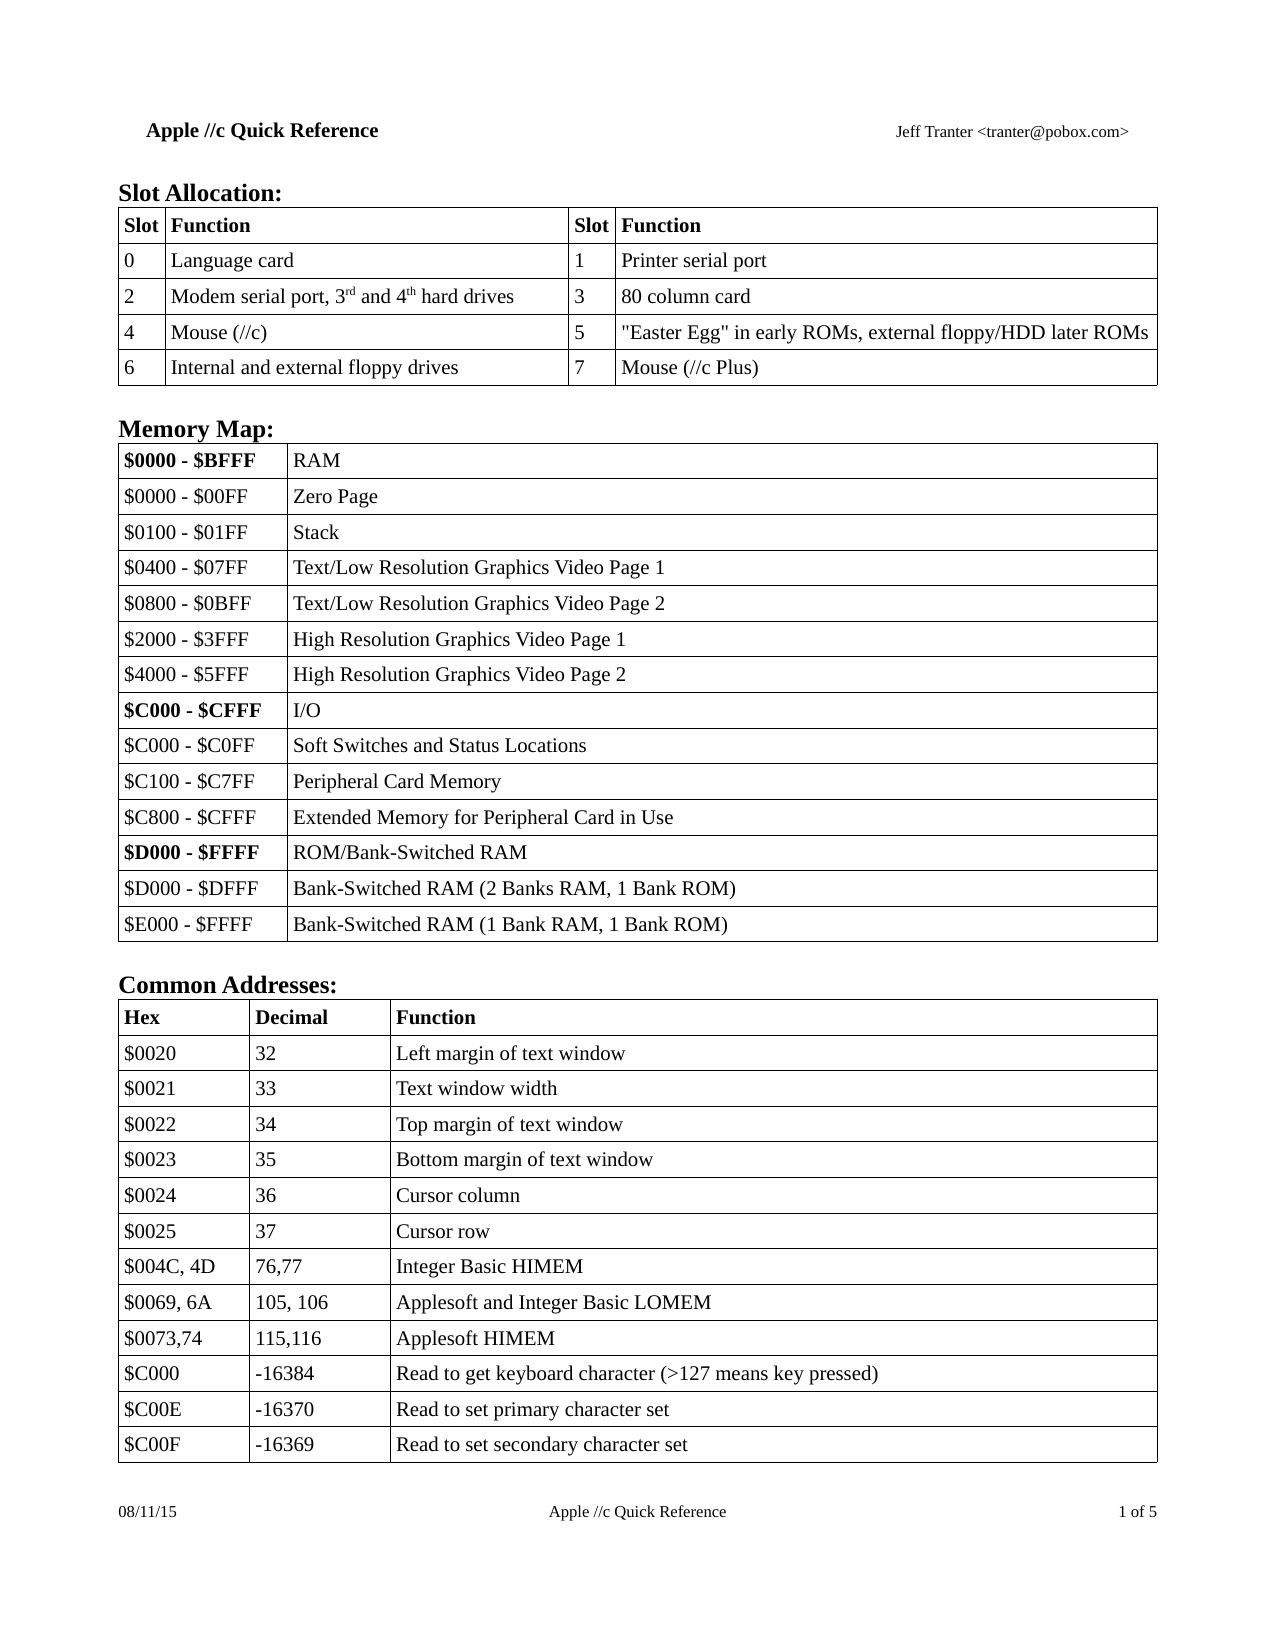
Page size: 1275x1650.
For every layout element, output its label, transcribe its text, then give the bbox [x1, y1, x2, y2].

table_cell 2 [119, 279, 165, 314]
table_cell Stack [288, 515, 1157, 549]
table_header Decimal [250, 1000, 390, 1034]
table_cell 36 [250, 1178, 390, 1213]
table_cell Bank-Switched RAM (2 Banks RAM, 1 Bank ROM) [288, 871, 1157, 906]
table_cell Text/Low Resolution Graphics Video Page 2 [288, 586, 1157, 621]
table_cell $C000 - $C0FF [119, 729, 287, 763]
table_cell $C100 - $C7FF [119, 764, 287, 799]
table_cell $D000 - $DFFF [119, 871, 287, 906]
table_cell $0021 [119, 1071, 249, 1106]
table_cell $0800 - $0BFF [119, 586, 287, 621]
table_cell -16369 [250, 1427, 390, 1462]
table_cell 6 [119, 350, 165, 385]
table_header Slot [119, 208, 165, 242]
table_cell 33 [250, 1071, 390, 1106]
table_cell $0069, 6A [119, 1285, 249, 1319]
table_header Function [391, 1000, 1157, 1034]
table_cell $0023 [119, 1142, 249, 1177]
table_cell "Easter Egg" in early ROMs, external floppy/HDD later ROMs [616, 315, 1157, 349]
table_cell Mouse (//c Plus) [616, 350, 1157, 385]
table_cell Applesoft and Integer Basic LOMEM [391, 1285, 1157, 1319]
table_cell Left margin of text window [391, 1036, 1157, 1070]
table_cell 105, 106 [250, 1285, 390, 1319]
table_cell Text/Low Resolution Graphics Video Page 1 [288, 551, 1157, 585]
table_cell $0020 [119, 1036, 249, 1070]
table_cell 3 [569, 279, 615, 314]
table_cell 76,77 [250, 1249, 390, 1284]
table_cell $E000 - $FFFF [119, 907, 287, 941]
table_cell I/O [288, 693, 1157, 728]
table_header RAM [288, 444, 1157, 478]
table_cell $0025 [119, 1214, 249, 1248]
table_cell 37 [250, 1214, 390, 1248]
table_cell $0100 - $01FF [119, 515, 287, 549]
table_cell Integer Basic HIMEM [391, 1249, 1157, 1284]
text Memory Map: [118, 414, 1157, 443]
table_cell $2000 - $3FFF [119, 622, 287, 656]
table_cell -16370 [250, 1392, 390, 1426]
table_cell Applesoft HIMEM [391, 1321, 1157, 1355]
table_cell $C000 - $CFFF [119, 693, 287, 728]
table_cell $C00E [119, 1392, 249, 1426]
table_cell Read to set primary character set [391, 1392, 1157, 1426]
table_cell 80 column card [616, 279, 1157, 314]
table_cell $C00F [119, 1427, 249, 1462]
table_header Function [166, 208, 568, 242]
table_cell $C800 - $CFFF [119, 800, 287, 834]
table_cell 5 [569, 315, 615, 349]
table_header Hex [119, 1000, 249, 1034]
table_cell Zero Page [288, 479, 1157, 514]
table_cell $C000 [119, 1356, 249, 1391]
table_cell $0024 [119, 1178, 249, 1213]
table_cell Read to set secondary character set [391, 1427, 1157, 1462]
table_cell $0000 - $00FF [119, 479, 287, 514]
table_cell Modem serial port, 3rd and 4th hard drives [166, 279, 568, 314]
table_cell -16384 [250, 1356, 390, 1391]
table_cell Internal and external floppy drives [166, 350, 568, 385]
table_cell Cursor column [391, 1178, 1157, 1213]
text Common Addresses: [118, 970, 1157, 999]
table_cell High Resolution Graphics Video Page 1 [288, 622, 1157, 656]
table_cell 32 [250, 1036, 390, 1070]
table_cell Bank-Switched RAM (1 Bank RAM, 1 Bank ROM) [288, 907, 1157, 941]
table_header Function [616, 208, 1157, 242]
text Slot Allocation: [118, 178, 1157, 207]
table_cell Bottom margin of text window [391, 1142, 1157, 1177]
table_cell ROM/Bank-Switched RAM [288, 836, 1157, 870]
table_cell 35 [250, 1142, 390, 1177]
table_cell Text window width [391, 1071, 1157, 1106]
table_cell 115,116 [250, 1321, 390, 1355]
table_cell Language card [166, 244, 568, 278]
table_cell Peripheral Card Memory [288, 764, 1157, 799]
table_header Slot [569, 208, 615, 242]
table_cell Soft Switches and Status Locations [288, 729, 1157, 763]
table_cell $0073,74 [119, 1321, 249, 1355]
table_cell $004C, 4D [119, 1249, 249, 1284]
table_cell 34 [250, 1107, 390, 1141]
table_cell 0 [119, 244, 165, 278]
table_header $0000 - $BFFF [119, 444, 287, 478]
table_cell Printer serial port [616, 244, 1157, 278]
table_cell Mouse (//c) [166, 315, 568, 349]
table_cell $0022 [119, 1107, 249, 1141]
table_cell $4000 - $5FFF [119, 657, 287, 692]
table_cell Extended Memory for Peripheral Card in Use [288, 800, 1157, 834]
table_cell 1 [569, 244, 615, 278]
table_cell 4 [119, 315, 165, 349]
table_cell $0400 - $07FF [119, 551, 287, 585]
table_cell Read to get keyboard character (>127 means key pressed) [391, 1356, 1157, 1391]
table_cell Cursor row [391, 1214, 1157, 1248]
table_cell $D000 - $FFFF [119, 836, 287, 870]
table_cell 7 [569, 350, 615, 385]
table_cell High Resolution Graphics Video Page 2 [288, 657, 1157, 692]
table_cell Top margin of text window [391, 1107, 1157, 1141]
